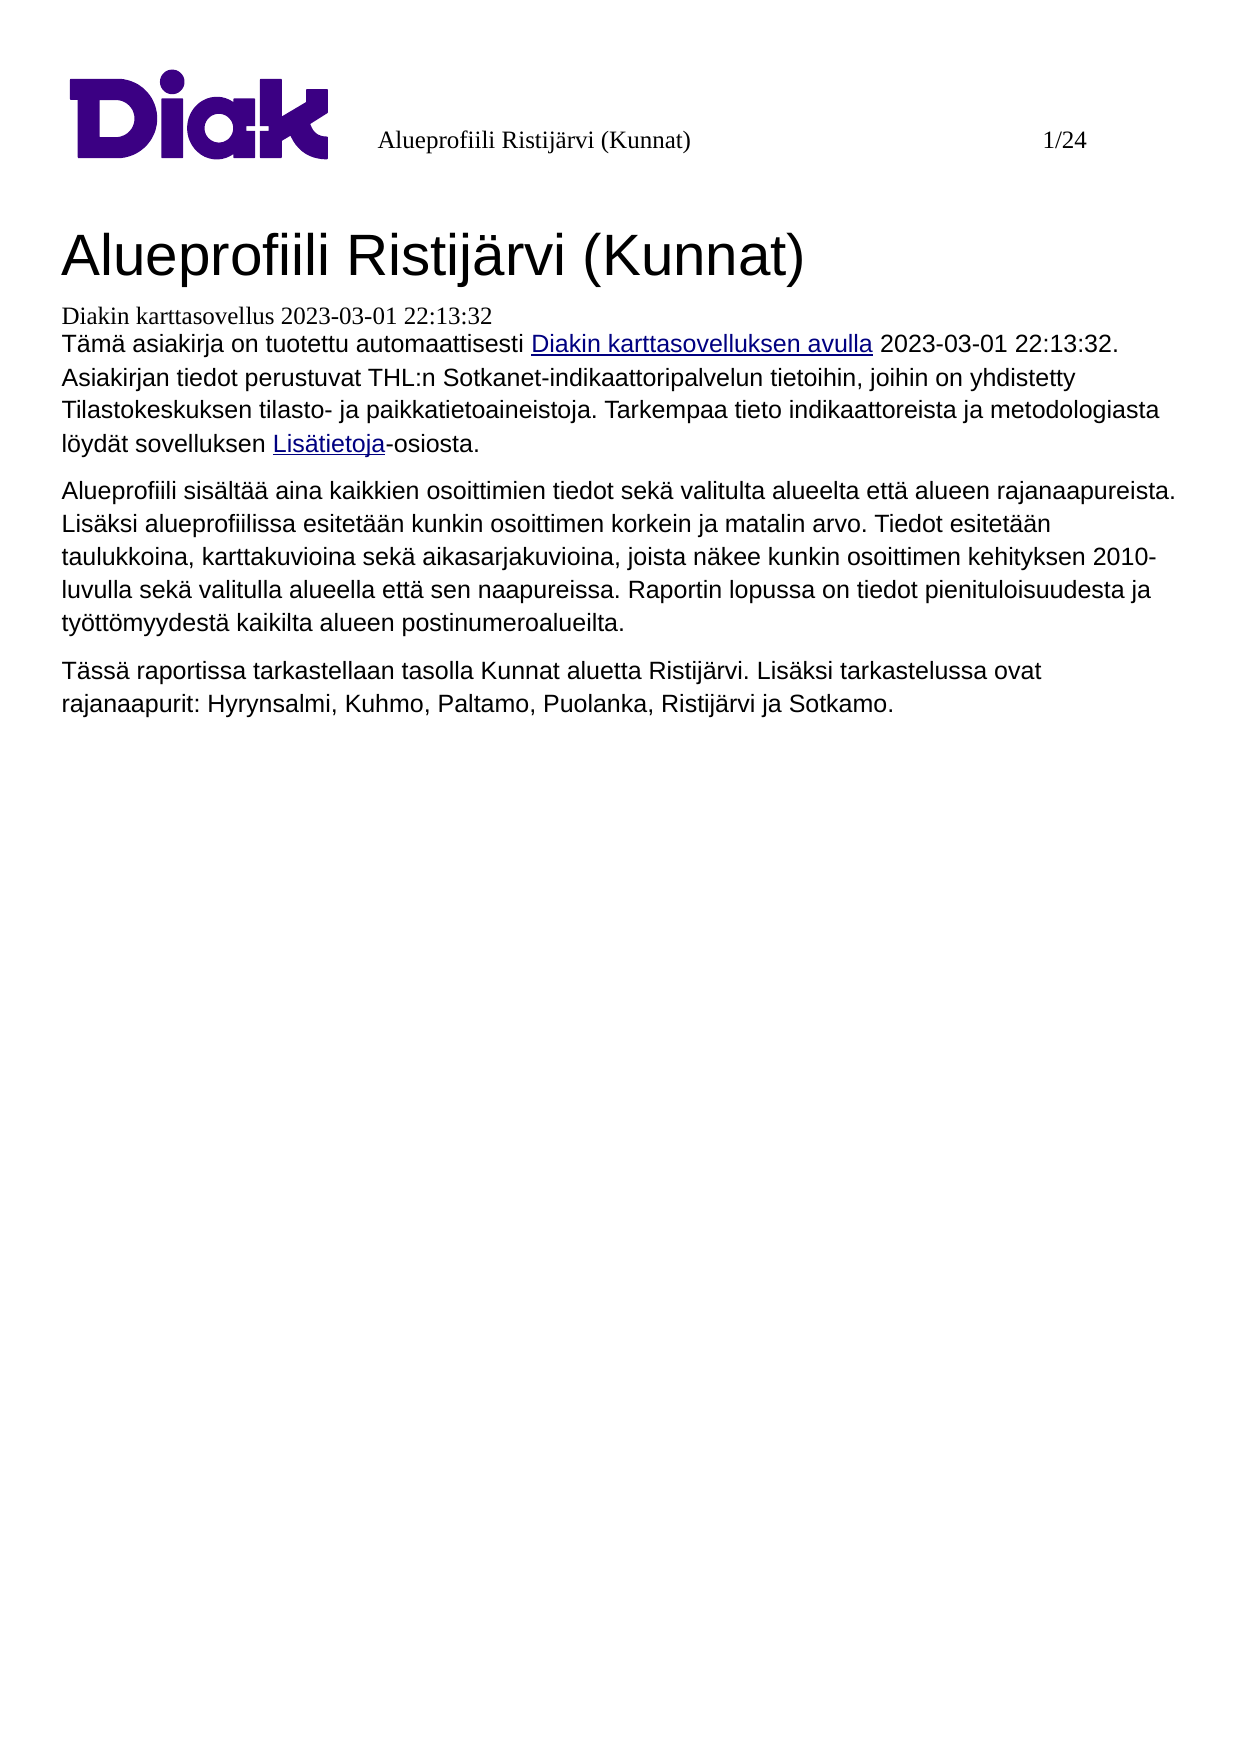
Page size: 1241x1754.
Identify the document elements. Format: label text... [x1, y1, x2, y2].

text Diakin karttasovellus 2023-03-01 22:13:32 [61, 301, 1179, 329]
text Tämä asiakirja on tuotettu automaattisesti Diakin karttasovelluksen avulla 2023-03-01 22:13:32. Asiakirjan tiedot perustuvat THL:n Sotkanet-indikaattoripalvelun tietoihin, joihin on yhdistetty Tilastokeskuksen tilasto- ja paikkatietoaineistoja. Tarkempaa tieto indikaattoreista ja metodologiasta löydät sovelluksen Lisätietoja-osiosta. [61, 329, 1179, 457]
text Alueprofiili sisältää aina kaikkien osoittimien tiedot sekä valitulta alueelta että alueen rajanaapureista. Lisäksi alueprofiilissa esitetään kunkin osoittimen korkein ja matalin arvo. Tiedot esitetään taulukkoina, karttakuvioina sekä aikasarjakuvioina, joista näkee kunkin osoittimen kehityksen 2010-luvulla sekä valitulla alueella että sen naapureissa. Raportin lopussa on tiedot pienituloisuudesta ja työttömyydestä kaikilta alueen postinumeroalueilta. [61, 476, 1179, 637]
title Alueprofiili Ristijärvi (Kunnat) [61, 221, 1179, 288]
text Tässä raportissa tarkastellaan tasolla Kunnat aluetta Ristijärvi. Lisäksi tarkastelussa ovat rajanaapurit: Hyrynsalmi, Kuhmo, Paltamo, Puolanka, Ristijärvi ja Sotkamo. [61, 656, 1179, 718]
